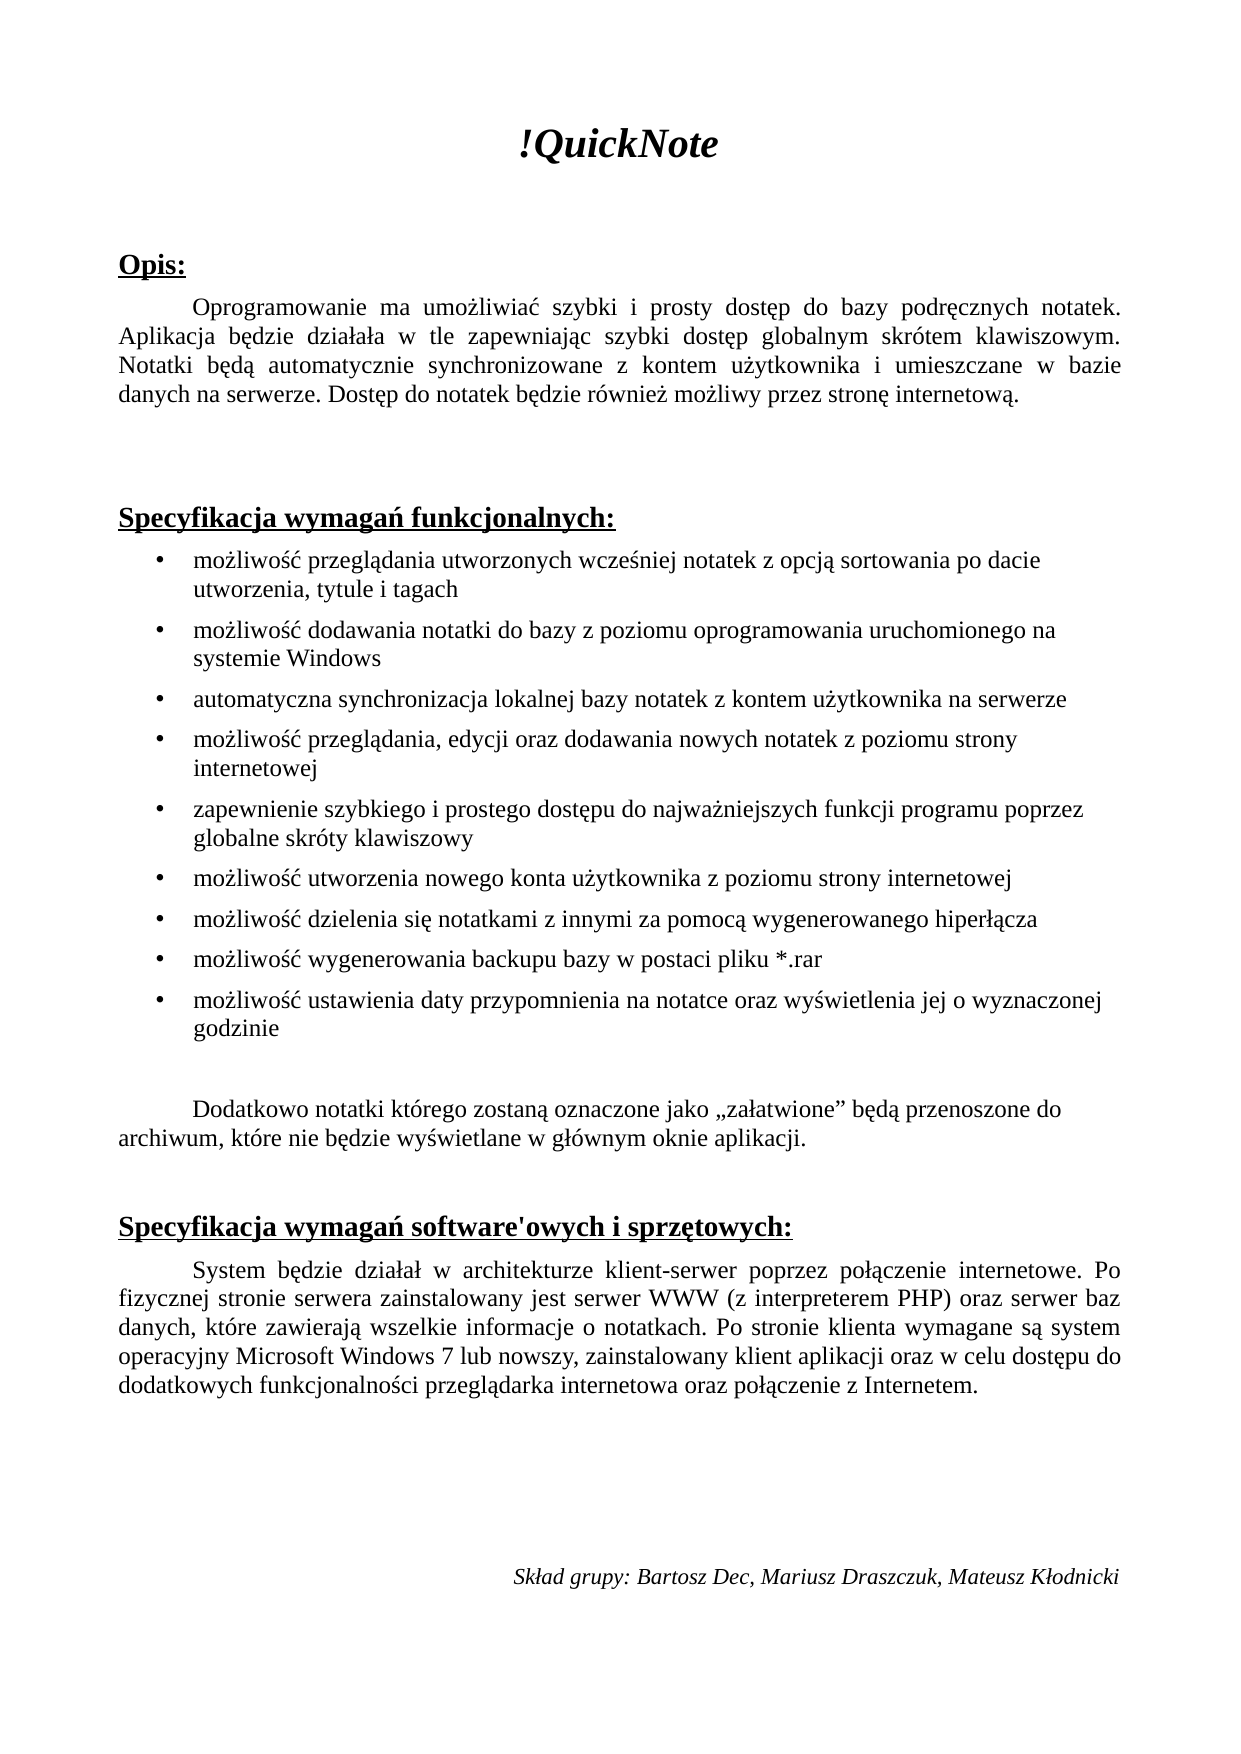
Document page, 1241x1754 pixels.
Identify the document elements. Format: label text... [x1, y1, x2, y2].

list możliwość wygenerowania backupu bazy w postaci pliku *.rar [156, 944, 1122, 973]
text Oprogramowanie ma umożliwiać szybki i prosty dostęp do bazy podręcznych notatek. Aplikacja będzie działała w tle zapewniając szybki dostęp globalnym skrótem klawiszowym. Notatki będą automatycznie synchronizowane z kontem użytkownika i umieszczane w bazie danych na serwerze. Dostęp do notatek będzie również możliwy przez stronę internetową. [118, 292, 1122, 407]
list możliwość dodawania notatki do bazy z poziomu oprogramowania uruchomionego na systemie Windows [156, 615, 1122, 672]
text Opis: [118, 218, 1122, 281]
text !QuickNote [118, 118, 1122, 166]
list zapewnienie szybkiego i prostego dostępu do najważniejszych funkcji programu poprzez globalne skróty klawiszowy [156, 794, 1122, 851]
text System będzie działał w architekturze klient-serwer poprzez połączenie internetowe. Po fizycznej stronie serwera zainstalowany jest serwer WWW (z interpreterem PHP) oraz serwer baz danych, które zawierają wszelkie informacje o notatkach. Po stronie klienta wymagane są system operacyjny Microsoft Windows 7 lub nowszy, zainstalowany klient aplikacji oraz w celu dostępu do dodatkowych funkcjonalności przeglądarka internetowa oraz połączenie z Internetem. [118, 1255, 1122, 1398]
list możliwość przeglądania, edycji oraz dodawania nowych notatek z poziomu strony internetowej [156, 724, 1122, 782]
list możliwość dzielenia się notatkami z innymi za pomocą wygenerowanego hiperłącza [156, 904, 1122, 932]
list możliwość utworzenia nowego konta użytkownika z poziomu strony internetowej [156, 863, 1122, 892]
list automatyczna synchronizacja lokalnej bazy notatek z kontem użytkownika na serwerze [156, 684, 1122, 713]
list możliwość ustawienia daty przypomnienia na notatce oraz wyświetlenia jej o wyznaczonej godzinie [156, 985, 1122, 1042]
list możliwość przeglądania utworzonych wcześniej notatek z opcją sortowania po dacie utworzenia, tytule i tagach [156, 546, 1122, 603]
text Specyfikacja wymagań funkcjonalnych: [118, 500, 1122, 534]
text Dodatkowo notatki którego zostaną oznaczone jako „załatwione” będą przenoszone do archiwum, które nie będzie wyświetlane w głównym oknie aplikacji. Specyfikacja wymagań software'owych i sprzętowych: [118, 1094, 1122, 1243]
text Skład grupy: Bartosz Dec, Mariusz Draszczuk, Mateusz Kłodnicki [118, 1563, 1122, 1589]
